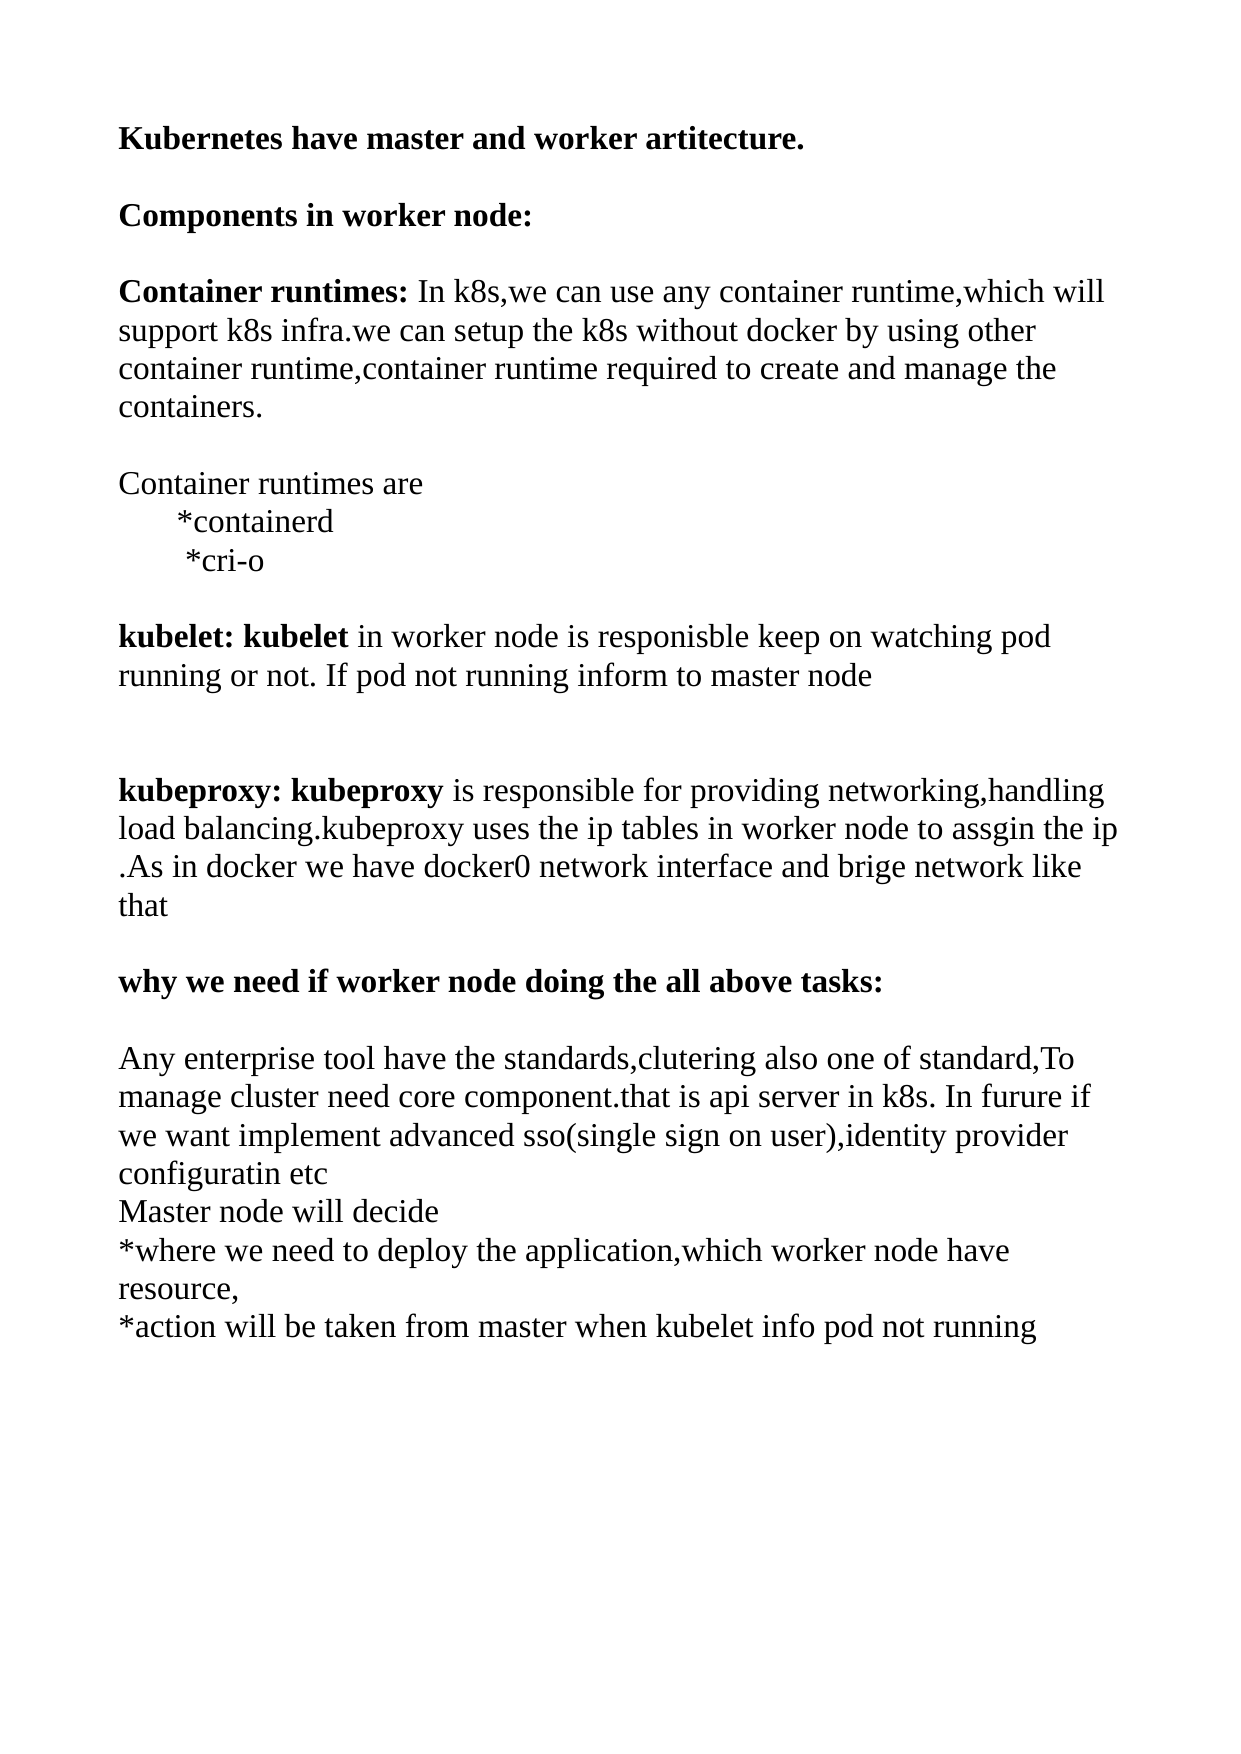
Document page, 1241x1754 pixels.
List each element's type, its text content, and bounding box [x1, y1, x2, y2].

text kubelet: kubelet in worker node is responisble keep on watching pod running or not. If pod not running inform to master node [118, 616, 1122, 693]
text *action will be taken from master when kubelet info pod not running [118, 1306, 1122, 1345]
text Container runtimes are [118, 463, 1122, 501]
text *containerd [118, 501, 1122, 540]
text Container runtimes: In k8s,we can use any container runtime,which will support k8s infra.we can setup the k8s without docker by using other container runtime,container runtime required to create and manage the containers. [118, 271, 1122, 425]
text *where we need to deploy the application,which worker node have resource, [118, 1230, 1122, 1306]
text kubeproxy: kubeproxy is responsible for providing networking,handling load balancing.kubeproxy uses the ip tables in worker node to assgin the ip .As in docker we have docker0 network interface and brige network like that [118, 770, 1122, 923]
text Components in worker node: [118, 195, 1122, 233]
text Master node will decide [118, 1191, 1122, 1230]
text why we need if worker node doing the all above tasks: [118, 961, 1122, 1000]
text *cri-o [118, 540, 1122, 578]
text Any enterprise tool have the standards,clutering also one of standard,To manage cluster need core component.that is api server in k8s. In furure if we want implement advanced sso(single sign on user),identity provider configuratin etc [118, 1038, 1122, 1191]
text Kubernetes have master and worker artitecture. [118, 118, 1122, 156]
